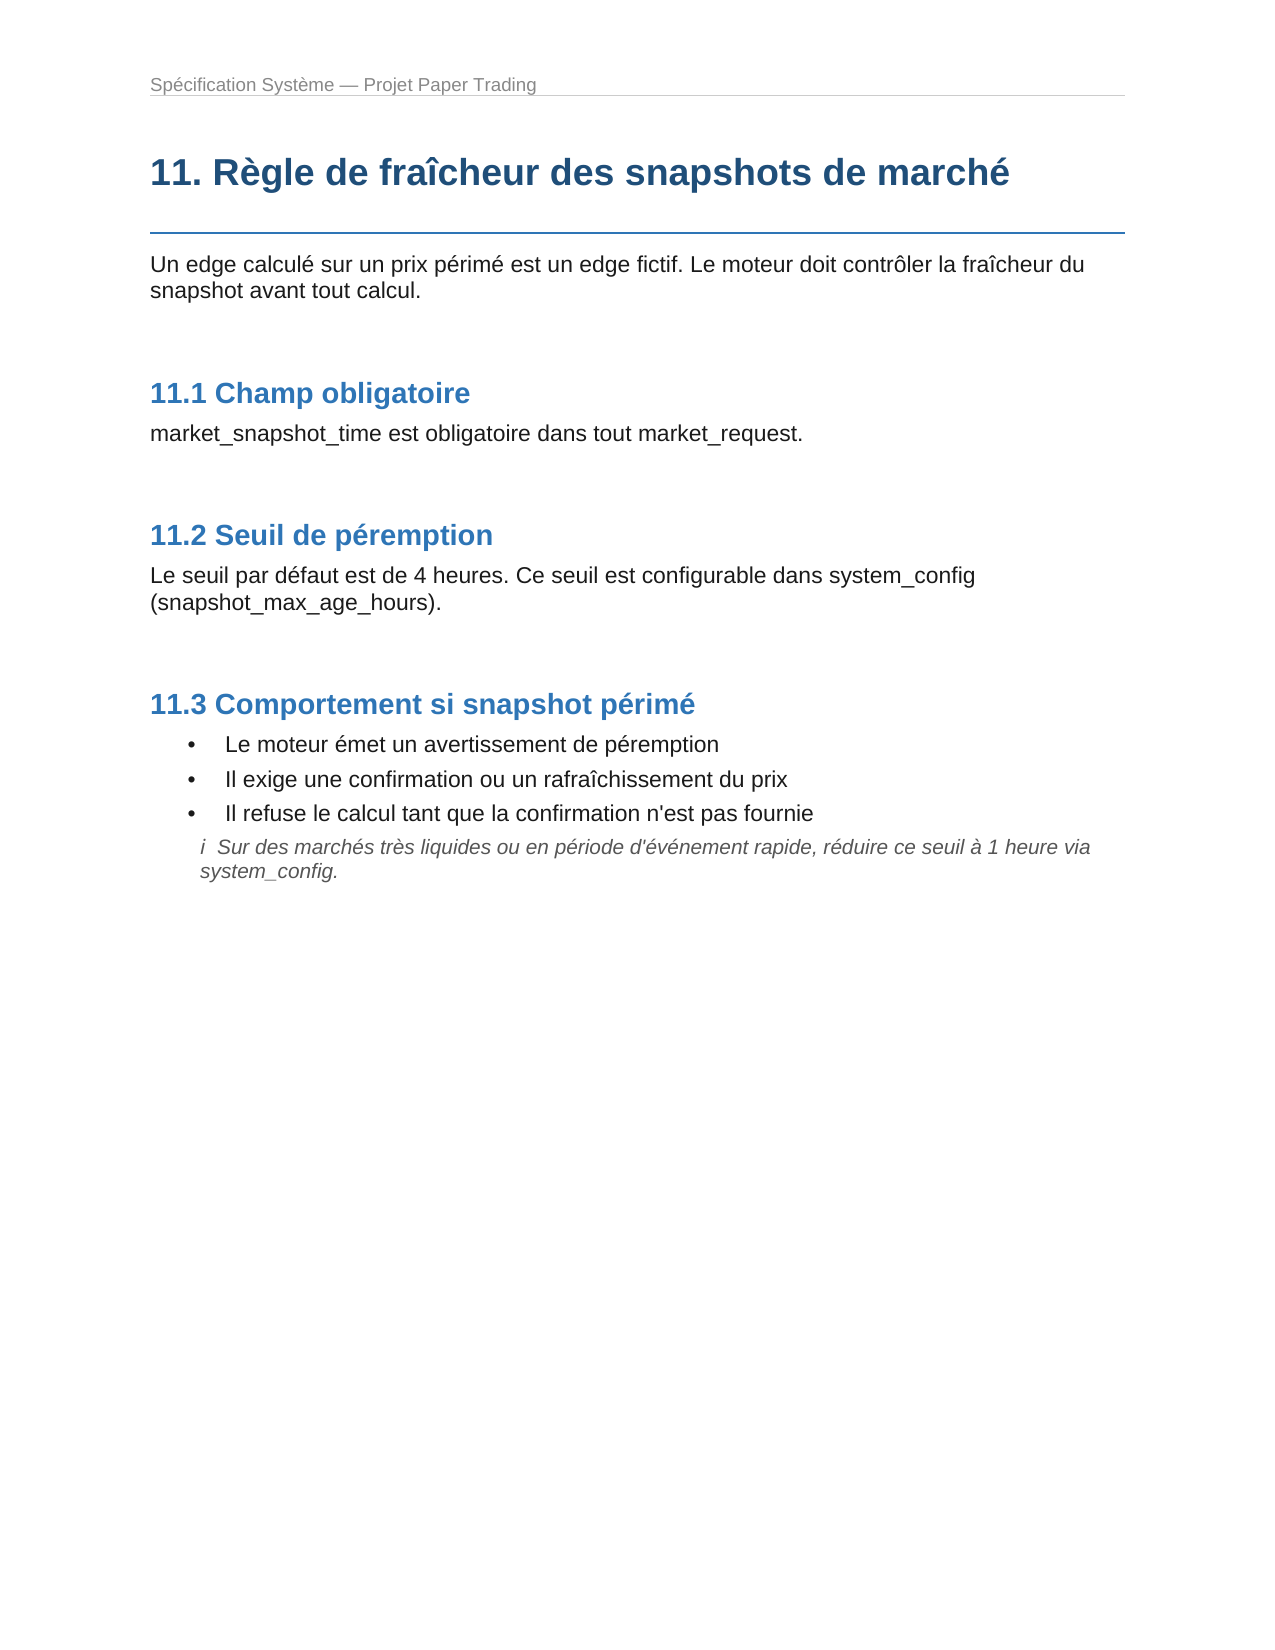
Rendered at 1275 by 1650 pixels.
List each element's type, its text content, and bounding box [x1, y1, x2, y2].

subtitle 11. Règle de fraîcheur des snapshots de marché [150, 150, 1125, 193]
subtitle 11.3 Comportement si snapshot périmé [150, 687, 1125, 721]
subtitle 11.1 Champ obligatoire [150, 376, 1125, 409]
list Le moteur émet un avertissement de péremption [187, 731, 1125, 757]
text ℹ Sur des marchés très liquides ou en période d'événement rapide, réduire ce seuil à 1 heure via system_config. [200, 835, 1125, 883]
text Un edge calculé sur un prix périmé est un edge fictif. Le moteur doit contrôler la fraîcheur du snapshot avant tout calcul. [150, 251, 1125, 303]
subtitle 11.2 Seuil de péremption [150, 518, 1125, 552]
text Le seuil par défaut est de 4 heures. Ce seuil est configurable dans system_config (snapshot_max_age_hours). [150, 562, 1125, 615]
text market_snapshot_time est obligatoire dans tout market_request. [150, 419, 1125, 446]
list Il refuse le calcul tant que la confirmation n'est pas fournie [187, 800, 1125, 827]
list Il exige une confirmation ou un rafraîchissement du prix [187, 766, 1125, 792]
